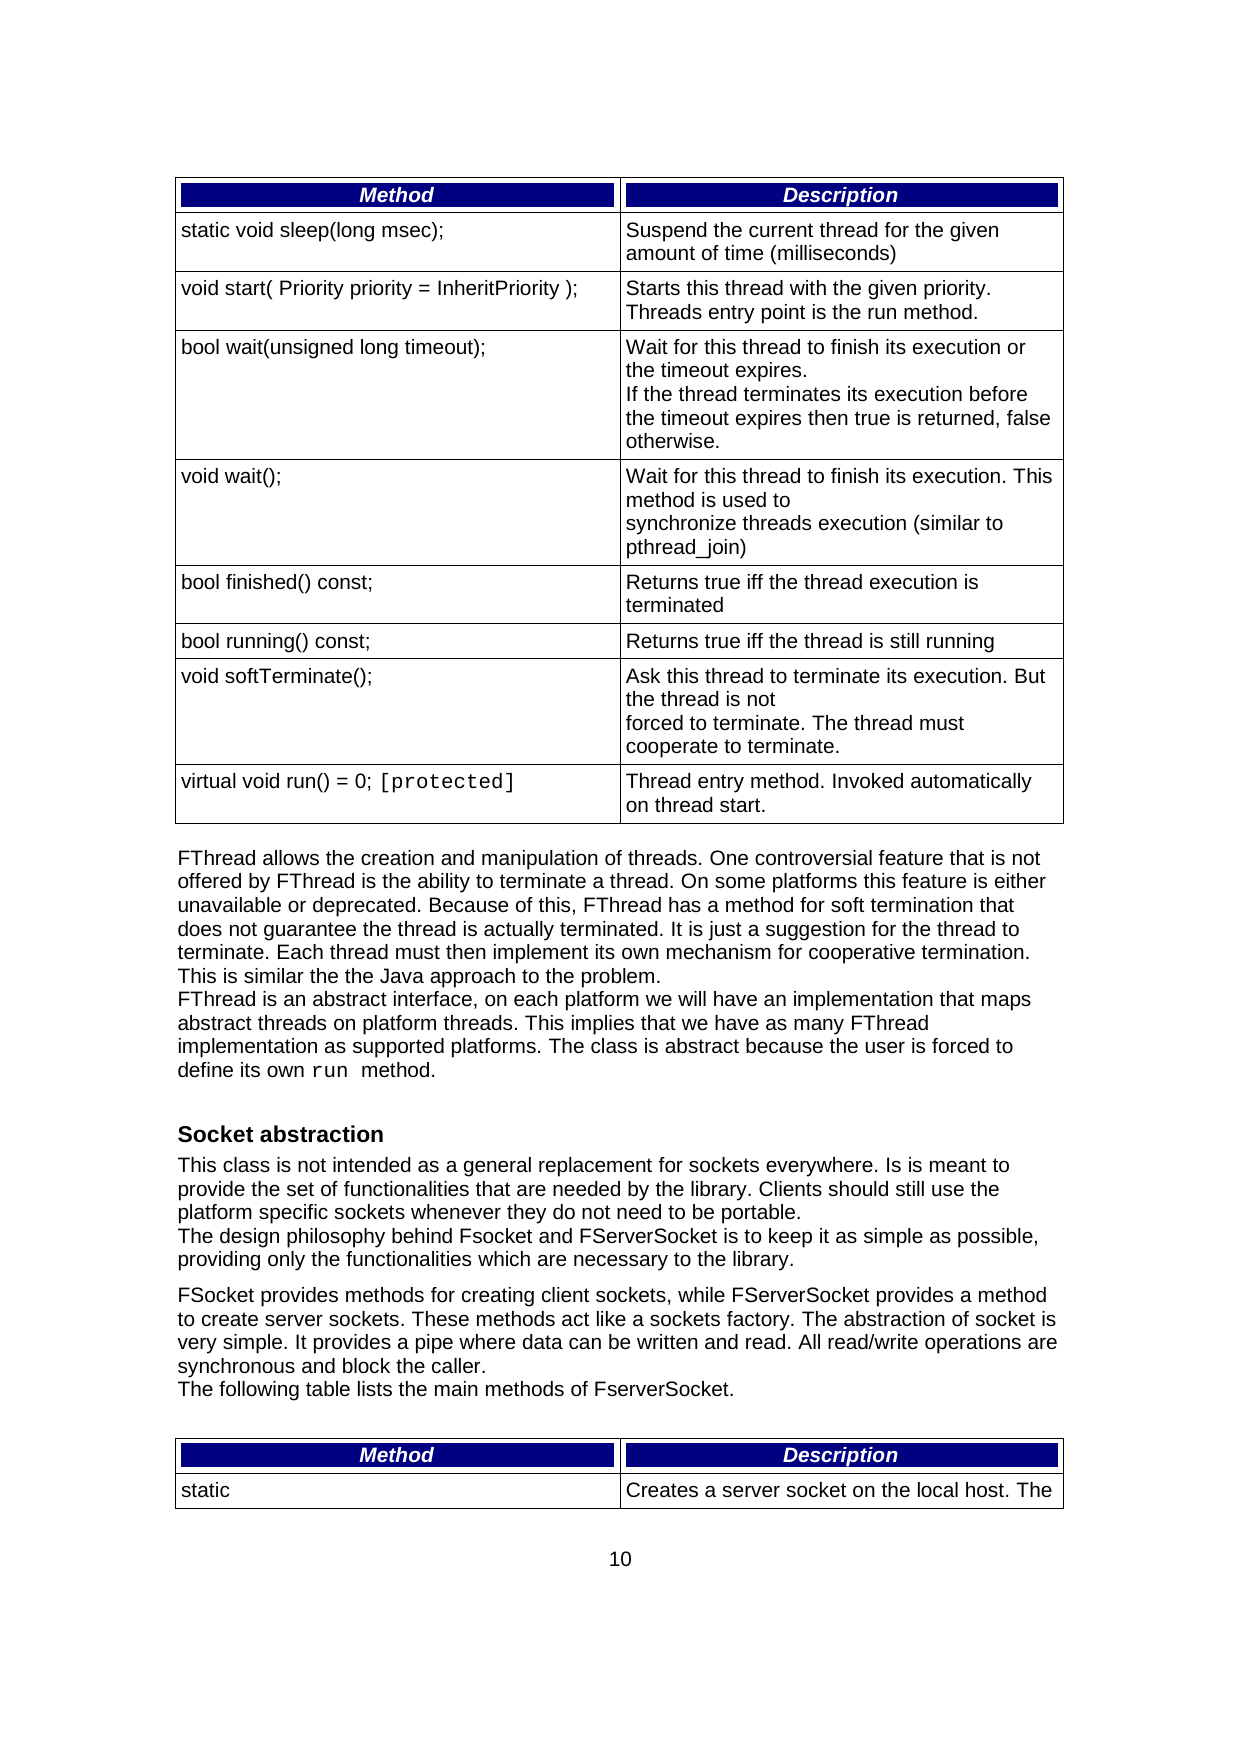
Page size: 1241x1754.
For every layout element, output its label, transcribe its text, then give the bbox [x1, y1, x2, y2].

table_cell static [176, 1474, 620, 1508]
text FThread is an abstract interface, on each platform we will have an implementation that maps abstract threads on platform threads. This implies that we have as many FThread implementation as supported platforms. The class is abstract because the user is forced to define its own run method. [177, 988, 1063, 1084]
table_cell Returns true iff the thread execution is terminated [621, 566, 1063, 623]
table_cell Starts this thread with the given priority. Threads entry point is the run method. [621, 272, 1063, 330]
text The design philosophy behind Fsocket and FServerSocket is to keep it as simple as possible, providing only the functionalities which are necessary to the library. [177, 1224, 1063, 1271]
table_cell Creates a server socket on the local host. The [621, 1474, 1063, 1508]
table_cell static void sleep(long msec); [176, 213, 620, 271]
subtitle Socket abstraction [177, 1121, 1063, 1147]
text This class is not intended as a general replacement for sockets everywhere. Is is meant to provide the set of functionalities that are needed by the library. Clients should still use the platform specific sockets whenever they do not need to be portable. [177, 1153, 1063, 1224]
table_header Method [176, 1439, 620, 1473]
text FThread allows the creation and manipulation of threads. One controversial feature that is not offered by FThread is the ability to terminate a thread. On some platforms this feature is either unavailable or deprecated. Because of this, FThread has a method for soft termination that does not guarantee the thread is actually terminated. It is just a suggestion for the thread to terminate. Each thread must then implement its own mechanism for cooperative termination. This is similar the the Java approach to the problem. [177, 846, 1063, 988]
table_cell bool wait(unsigned long timeout); [176, 331, 620, 459]
table_cell virtual void run() = 0; [protected] [176, 765, 620, 823]
table_cell bool finished() const; [176, 566, 620, 623]
text The following table lists the main methods of FserverSocket. [177, 1378, 1063, 1401]
table_cell Wait for this thread to finish its execution. This method is used to synchronize threads execution (similar to pthread_join) [621, 460, 1063, 565]
table_header Method [176, 178, 620, 212]
text FSocket provides methods for creating client sockets, while FServerSocket provides a method to create server sockets. These methods act like a sockets factory. The abstraction of socket is very simple. It provides a pipe where data can be written and read. All read/write operations are synchronous and block the caller. [177, 1284, 1063, 1378]
table_header Description [621, 178, 1063, 212]
table_cell Ask this thread to terminate its execution. But the thread is not forced to terminate. The thread must cooperate to terminate. [621, 659, 1063, 764]
table_cell Wait for this thread to finish its execution or the timeout expires. If the thread terminates its execution before the timeout expires then true is returned, false otherwise. [621, 331, 1063, 459]
table_cell void start( Priority priority = InheritPriority ); [176, 272, 620, 330]
table_cell void wait(); [176, 460, 620, 565]
table_cell Thread entry method. Invoked automatically on thread start. [621, 765, 1063, 823]
table_cell Returns true iff the thread is still running [621, 624, 1063, 658]
table_cell bool running() const; [176, 624, 620, 658]
table_cell void softTerminate(); [176, 659, 620, 764]
table_header Description [621, 1439, 1063, 1473]
table_cell Suspend the current thread for the given amount of time (milliseconds) [621, 213, 1063, 271]
